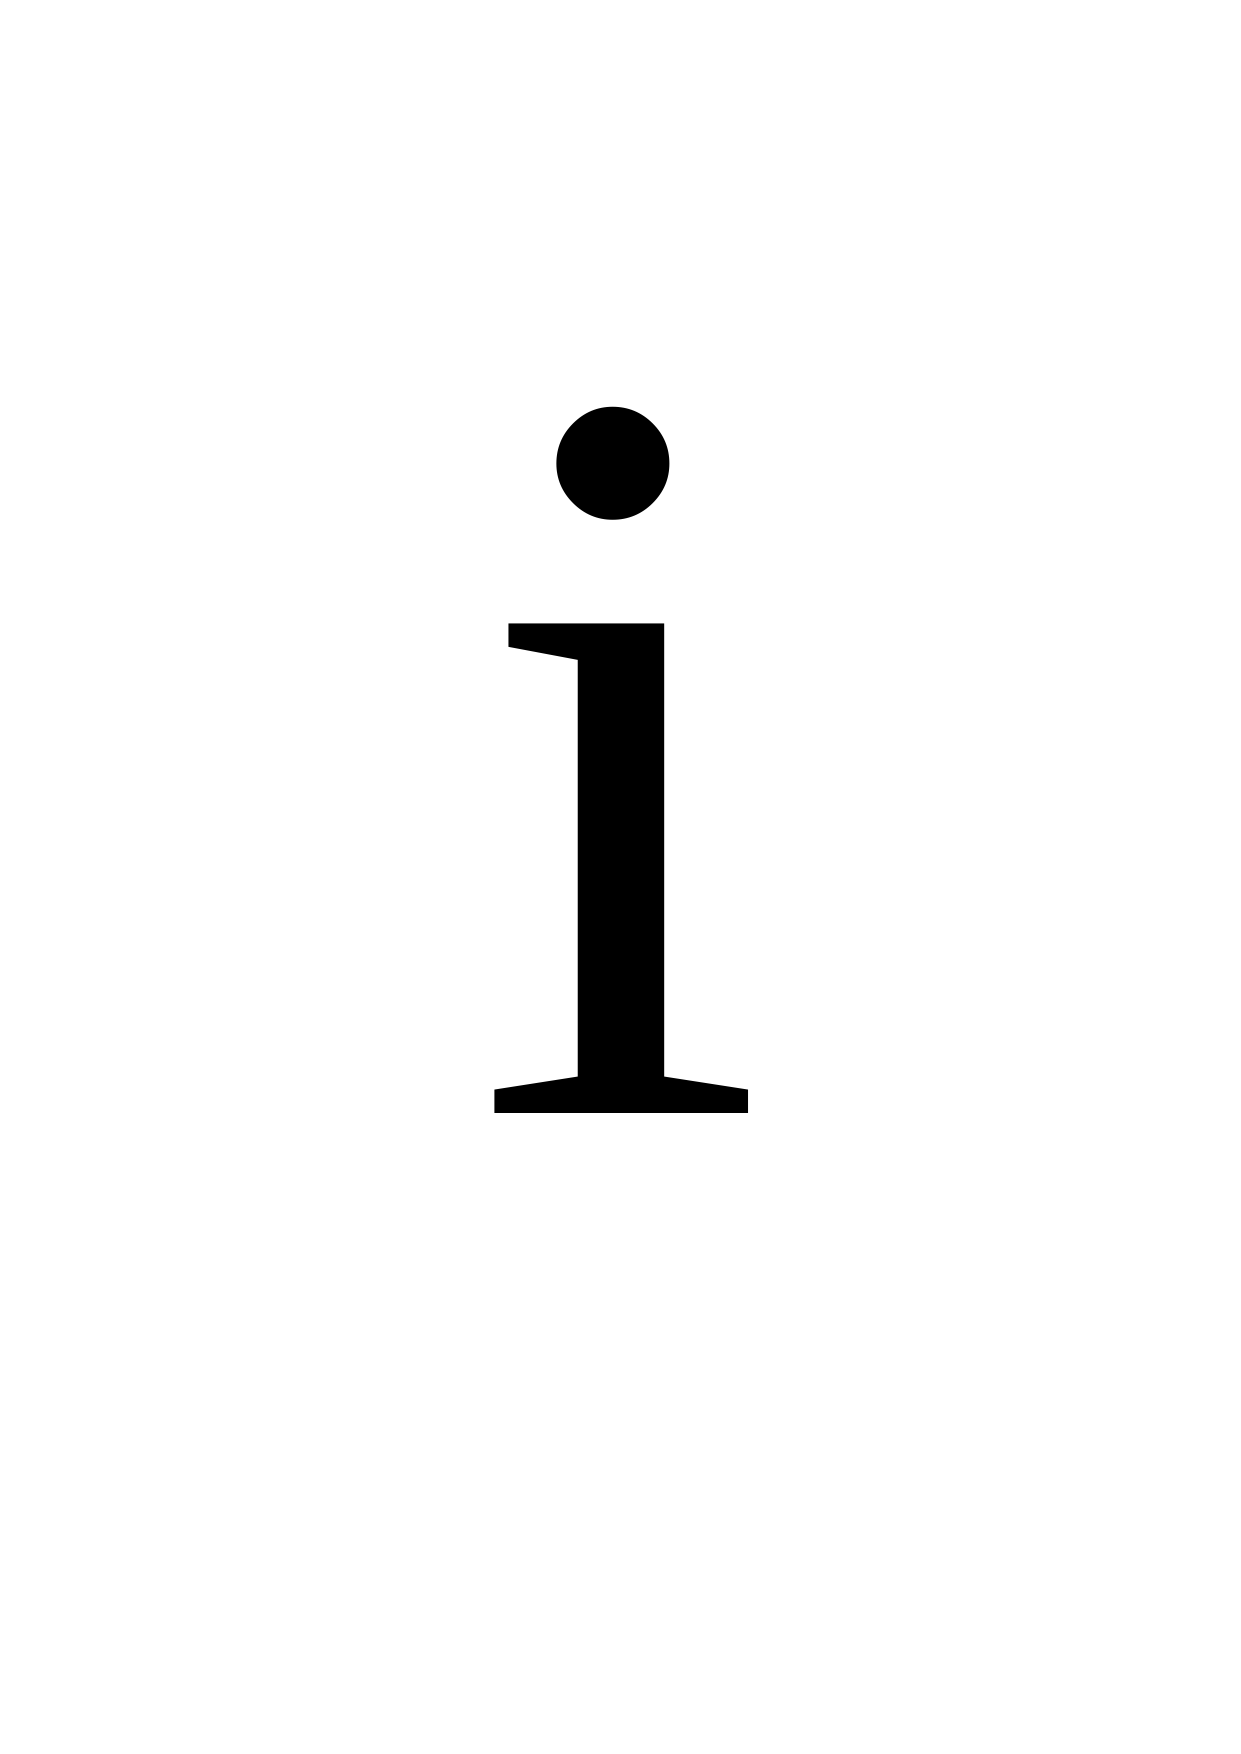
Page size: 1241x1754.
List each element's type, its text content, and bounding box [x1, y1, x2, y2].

text i [118, 118, 1122, 1345]
